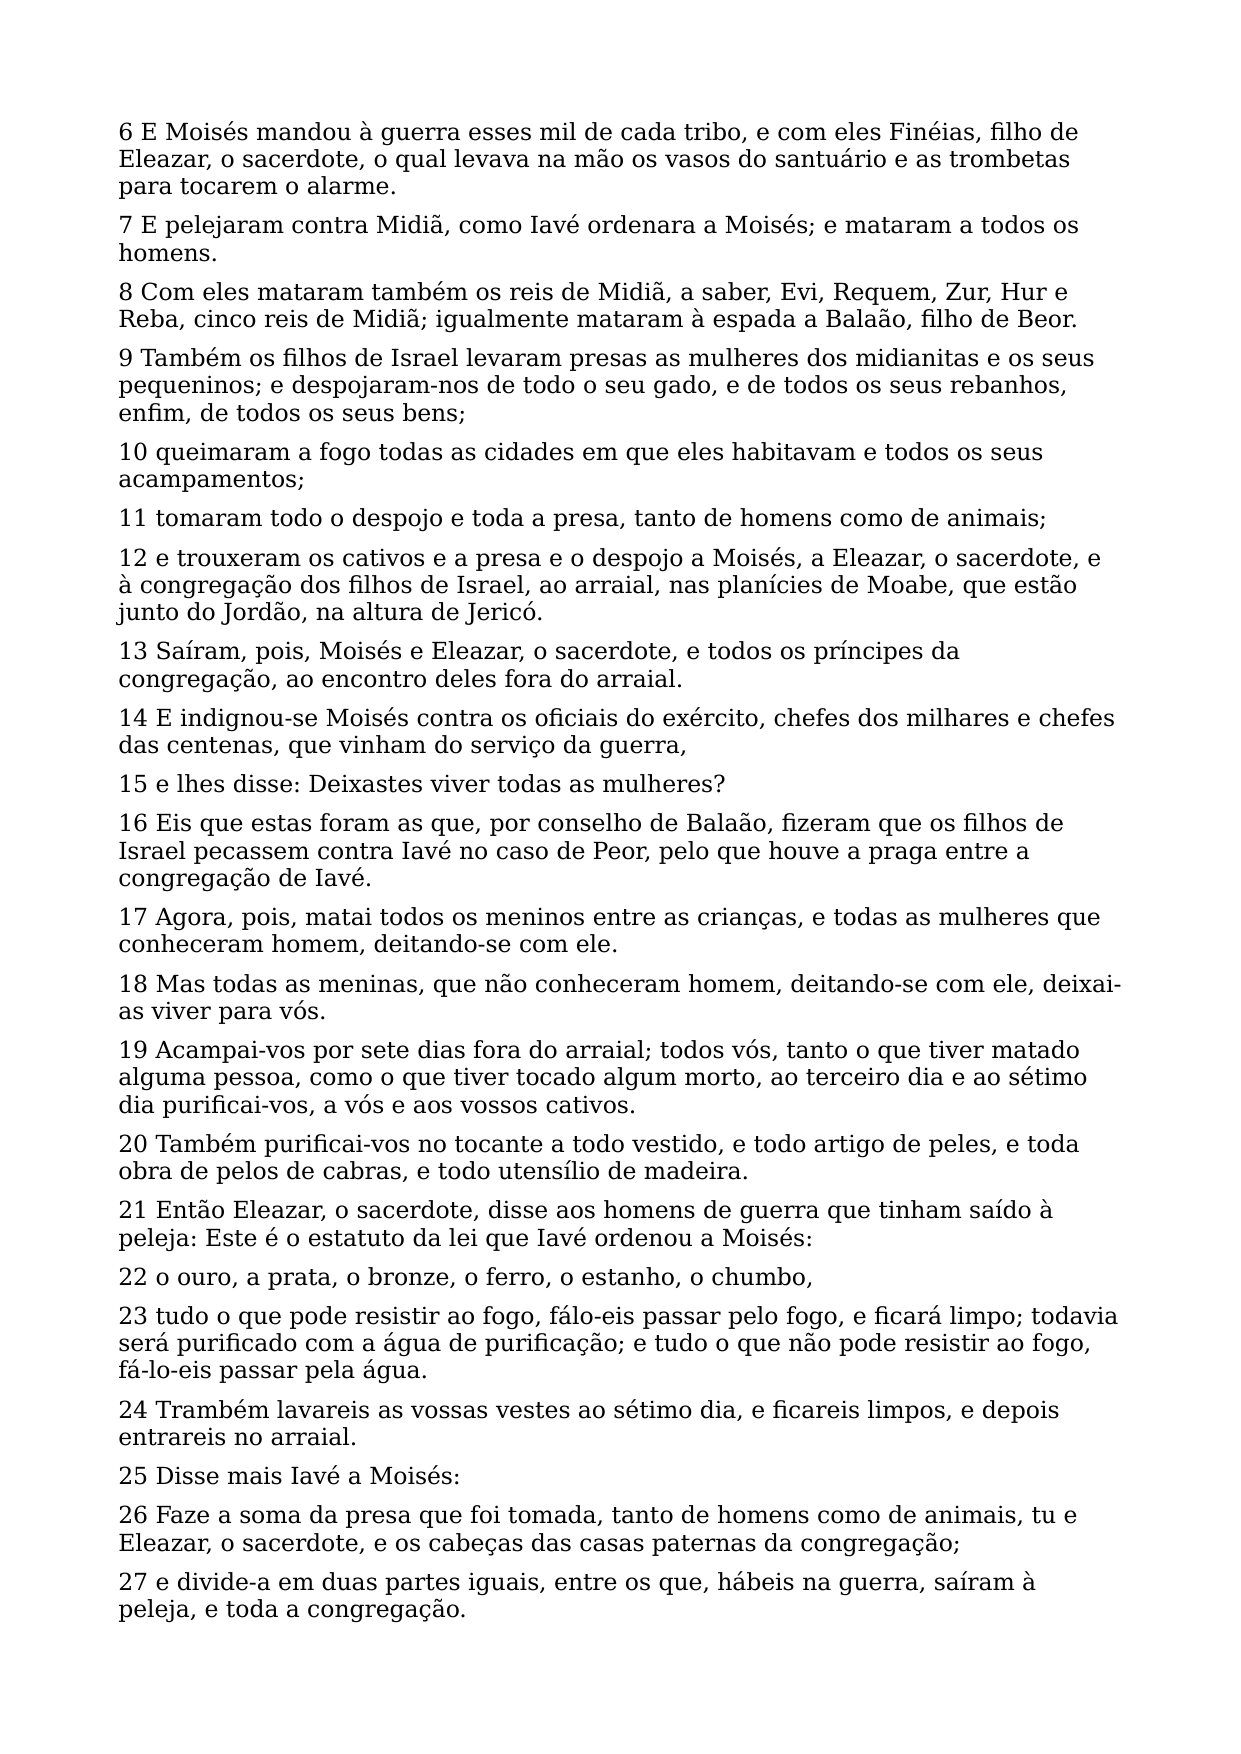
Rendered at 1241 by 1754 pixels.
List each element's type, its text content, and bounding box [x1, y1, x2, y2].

text 6 E Moisés mandou à guerra esses mil de cada tribo, e com eles Finéias, filho de Eleazar, o sacerdote, o qual levava na mão os vasos do santuário e as trombetas para tocarem o alarme. [118, 118, 1122, 200]
text 13 Saíram, pois, Moisés e Eleazar, o sacerdote, e todos os príncipes da congregação, ao encontro deles fora do arraial. [118, 638, 1122, 692]
text 16 Eis que estas foram as que, por conselho de Balaão, fizeram que os filhos de Israel pecassem contra Iavé no caso de Peor, pelo que houve a praga entre a congregação de Iavé. [118, 810, 1122, 892]
text 18 Mas todas as meninas, que não conheceram homem, deitando-se com ele, deixai-as viver para vós. [118, 970, 1122, 1025]
text 23 tudo o que pode resistir ao fogo, fálo-eis passar pelo fogo, e ficará limpo; todavia será purificado com a água de purificação; e tudo o que não pode resistir ao fogo, fá-lo-eis passar pela água. [118, 1302, 1122, 1384]
text 17 Agora, pois, matai todos os meninos entre as crianças, e todas as mulheres que conheceram homem, deitando-se com ele. [118, 904, 1122, 958]
text 25 Disse mais Iavé a Moisés: [118, 1463, 1122, 1490]
text 21 Então Eleazar, o sacerdote, disse aos homens de guerra que tinham saído à peleja: Este é o estatuto da lei que Iavé ordenou a Moisés: [118, 1197, 1122, 1251]
text 10 queimaram a fogo todas as cidades em que eles habitavam e todos os seus acampamentos; [118, 438, 1122, 493]
text 8 Com eles mataram também os reis de Midiã, a saber, Evi, Requem, Zur, Hur e Reba, cinco reis de Midiã; igualmente mataram à espada a Balaão, filho de Beor. [118, 278, 1122, 333]
text 7 E pelejaram contra Midiã, como Iavé ordenara a Moisés; e mataram a todos os homens. [118, 212, 1122, 266]
text 27 e divide-a em duas partes iguais, entre os que, hábeis na guerra, saíram à peleja, e toda a congregação. [118, 1568, 1122, 1623]
text 19 Acampai-vos por sete dias fora do arraial; todos vós, tanto o que tiver matado alguma pessoa, como o que tiver tocado algum morto, ao terceiro dia e ao sétimo dia purificai-vos, a vós e aos vossos cativos. [118, 1037, 1122, 1118]
text 14 E indignou-se Moisés contra os oficiais do exército, chefes dos milhares e chefes das centenas, que vinham do serviço da guerra, [118, 704, 1122, 759]
text 11 tomaram todo o despojo e toda a presa, tanto de homens como de animais; [118, 505, 1122, 532]
text 22 o ouro, a prata, o bronze, o ferro, o estanho, o chumbo, [118, 1263, 1122, 1291]
text 15 e lhes disse: Deixastes viver todas as mulheres? [118, 771, 1122, 798]
text 9 Também os filhos de Israel levaram presas as mulheres dos midianitas e os seus pequeninos; e despojaram-nos de todo o seu gado, e de todos os seus rebanhos, enfim, de todos os seus bens; [118, 345, 1122, 427]
text 24 Trambém lavareis as vossas vestes ao sétimo dia, e ficareis limpos, e depois entrareis no arraial. [118, 1396, 1122, 1451]
text 20 Também purificai-vos no tocante a todo vestido, e todo artigo de peles, e toda obra de pelos de cabras, e todo utensílio de madeira. [118, 1130, 1122, 1185]
text 26 Faze a soma da presa que foi tomada, tanto de homens como de animais, tu e Eleazar, o sacerdote, e os cabeças das casas paternas da congregação; [118, 1502, 1122, 1556]
text 12 e trouxeram os cativos e a presa e o despojo a Moisés, a Eleazar, o sacerdote, e à congregação dos filhos de Israel, ao arraial, nas planícies de Moabe, que estão junto do Jordão, na altura de Jericó. [118, 544, 1122, 626]
